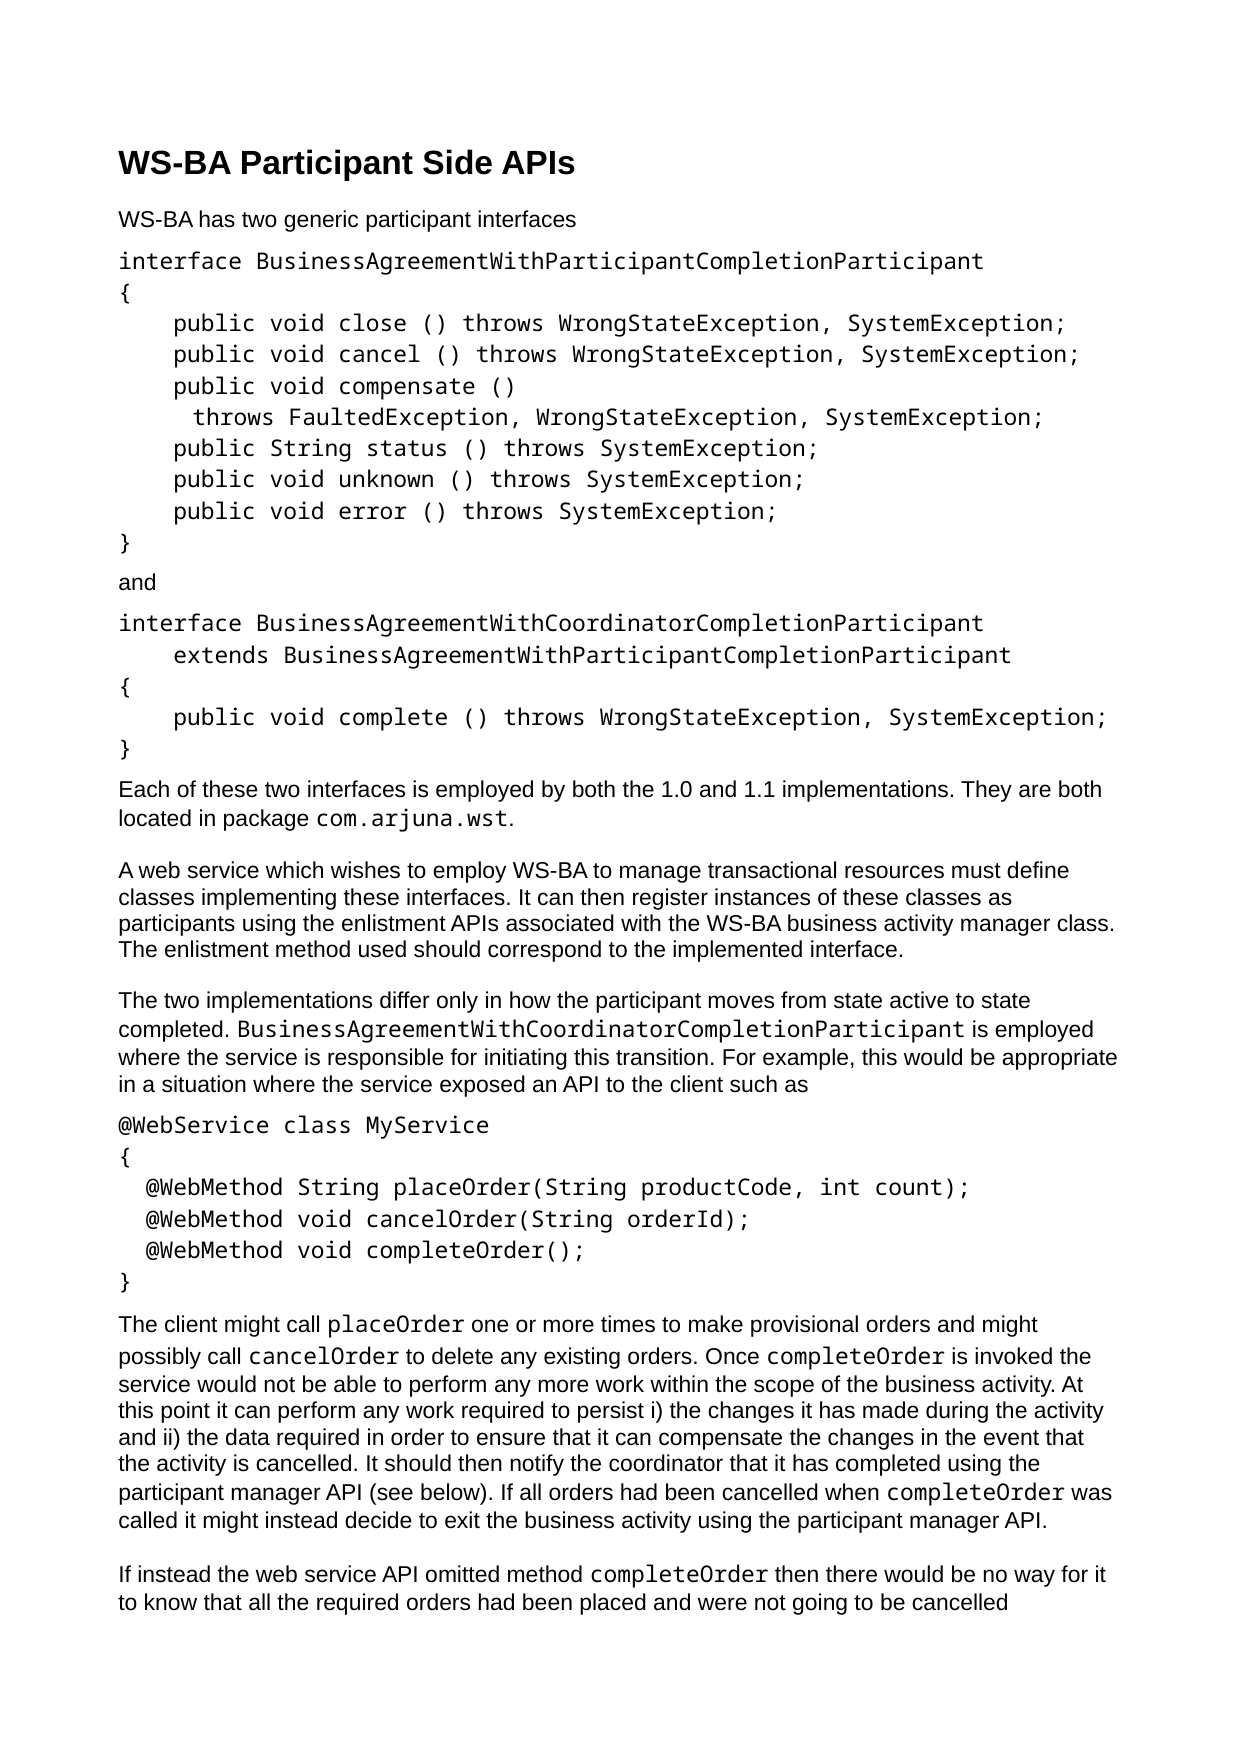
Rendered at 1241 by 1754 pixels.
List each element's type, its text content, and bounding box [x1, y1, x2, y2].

text public void cancel () throws WrongStateException, SystemException; [118, 338, 1122, 369]
text A web service which wishes to employ WS-BA to manage transactional resources must define classes implementing these interfaces. It can then register instances of these classes as participants using the enlistment APIs associated with the WS-BA business activity manager class. The enlistment method used should correspond to the implemented interface. [118, 857, 1122, 963]
text The two implementations differ only in how the participant moves from state active to state completed. BusinessAgreementWithCoordinatorCompletionParticipant is employed where the service is responsible for initiating this transition. For example, this would be appropriate in a situation where the service exposed an API to the client such as [118, 987, 1122, 1097]
text @WebMethod String placeOrder(String productCode, int count); [118, 1171, 1122, 1203]
text If instead the web service API omitted method completeOrder then there would be no way for it to know that all the required orders had been placed and were not going to be cancelled [118, 1558, 1122, 1615]
text and [118, 569, 1122, 595]
text public void close () throws WrongStateException, SystemException; [118, 307, 1122, 338]
text { [118, 1140, 1122, 1171]
text extends BusinessAgreementWithParticipantCompletionParticipant [118, 639, 1122, 670]
text The client might call placeOrder one or more times to make provisional orders and might possibly call cancelOrder to delete any existing orders. Once completeOrder is invoked the service would not be able to perform any more work within the scope of the business activity. At this point it can perform any work required to persist i) the changes it has made during the activity and ii) the data required in order to ensure that it can compensate the changes in the event that the activity is cancelled. It should then notify the coordinator that it has completed using the participant manager API (see below). If all orders had been cancelled when completeOrder was called it might instead decide to exit the business activity using the participant manager API. [118, 1308, 1122, 1534]
text public void error () throws SystemException; [118, 494, 1122, 526]
text @WebService class MyService [118, 1109, 1122, 1140]
text @WebMethod void cancelOrder(String orderId); [118, 1203, 1122, 1234]
text { [118, 670, 1122, 701]
text public void compensate () [118, 369, 1122, 401]
text } [118, 526, 1122, 557]
text throws FaultedException, WrongStateException, SystemException; [118, 401, 1122, 432]
text public void unknown () throws SystemException; [118, 463, 1122, 494]
text WS-BA has two generic participant interfaces [118, 206, 1122, 233]
text interface BusinessAgreementWithParticipantCompletionParticipant [118, 244, 1122, 276]
text @WebMethod void completeOrder(); [118, 1234, 1122, 1265]
text { [118, 276, 1122, 307]
subtitle WS-BA Participant Side APIs [118, 143, 1122, 182]
text public void complete () throws WrongStateException, SystemException; [118, 701, 1122, 732]
text } [118, 732, 1122, 764]
text public String status () throws SystemException; [118, 432, 1122, 463]
text interface BusinessAgreementWithCoordinatorCompletionParticipant [118, 607, 1122, 639]
text } [118, 1265, 1122, 1296]
text Each of these two interfaces is employed by both the 1.0 and 1.1 implementations. They are both located in package com.arjuna.wst. [118, 776, 1122, 833]
